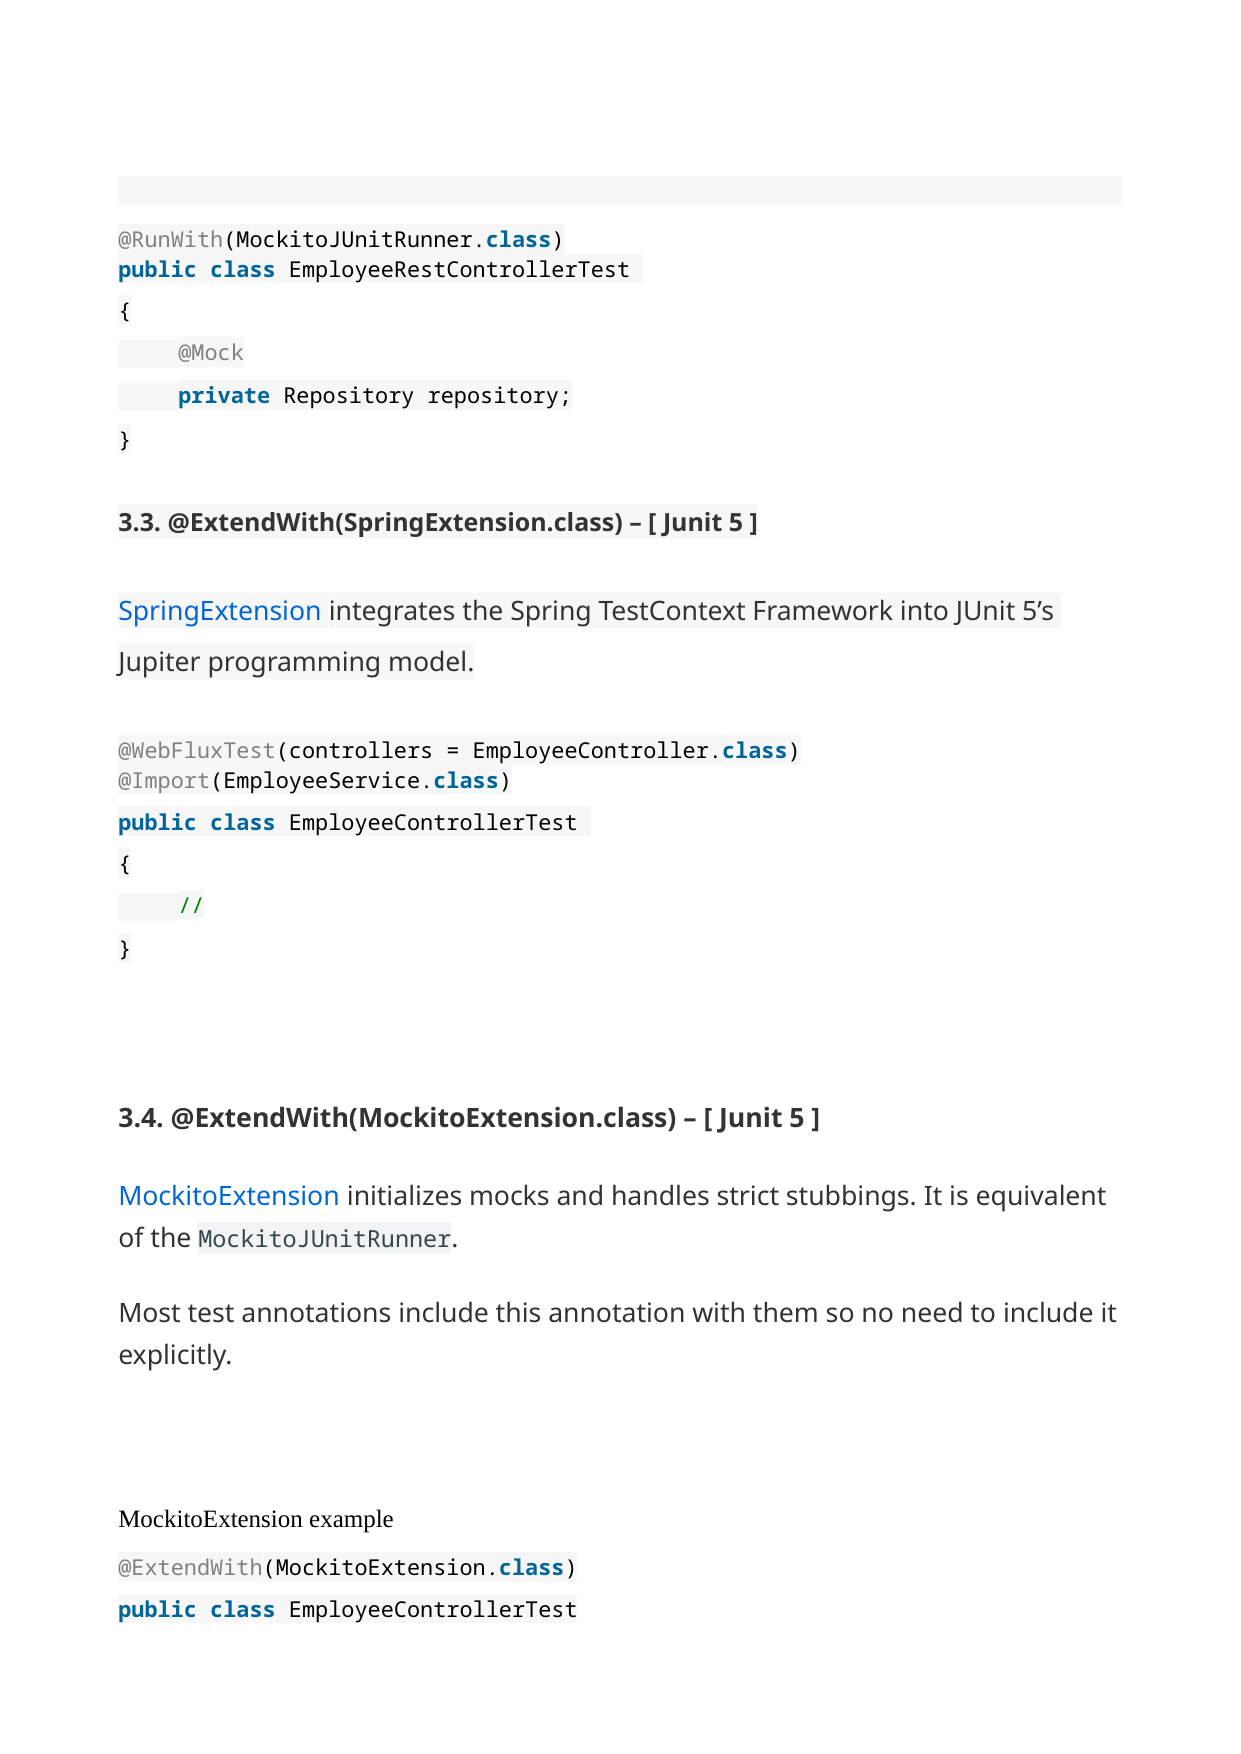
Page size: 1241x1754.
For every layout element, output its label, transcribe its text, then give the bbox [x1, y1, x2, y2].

text @Import(EmployeeService.class) [118, 765, 1122, 794]
text MockitoExtension initializes mocks and handles strict stubbings. It is equivalent of the MockitoJUnitRunner. [118, 1177, 1122, 1255]
text MockitoExtension example [118, 1504, 1122, 1533]
text private Repository repository; [118, 380, 1122, 411]
text public class EmployeeControllerTest [118, 806, 1122, 836]
subtitle 3.4. @ExtendWith(MockitoExtension.class) – [ Junit 5 ] [118, 1099, 1122, 1136]
text SpringExtension integrates the Spring TestContext Framework into JUnit 5’s Jupiter programming model. [118, 592, 1122, 679]
text @RunWith(MockitoJUnitRunner.class) [118, 224, 1122, 254]
text @WebFluxTest(controllers = EmployeeController.class) [118, 735, 1122, 765]
text { [118, 848, 1122, 878]
text { [118, 295, 1122, 325]
text } [118, 423, 1122, 453]
text public class EmployeeRestControllerTest [118, 254, 1122, 283]
subtitle 3.3. @ExtendWith(SpringExtension.class) – [ Junit 5 ] [118, 505, 1122, 539]
text @Mock [118, 337, 1122, 368]
text } [118, 933, 1122, 963]
table_header @ExtendWith(MockitoExtension.class) public class EmployeeControllerTest [118, 1552, 590, 1623]
text Most test annotations include this annotation with them so no need to include it explicitly. [118, 1260, 1122, 1372]
text // [118, 890, 1122, 921]
